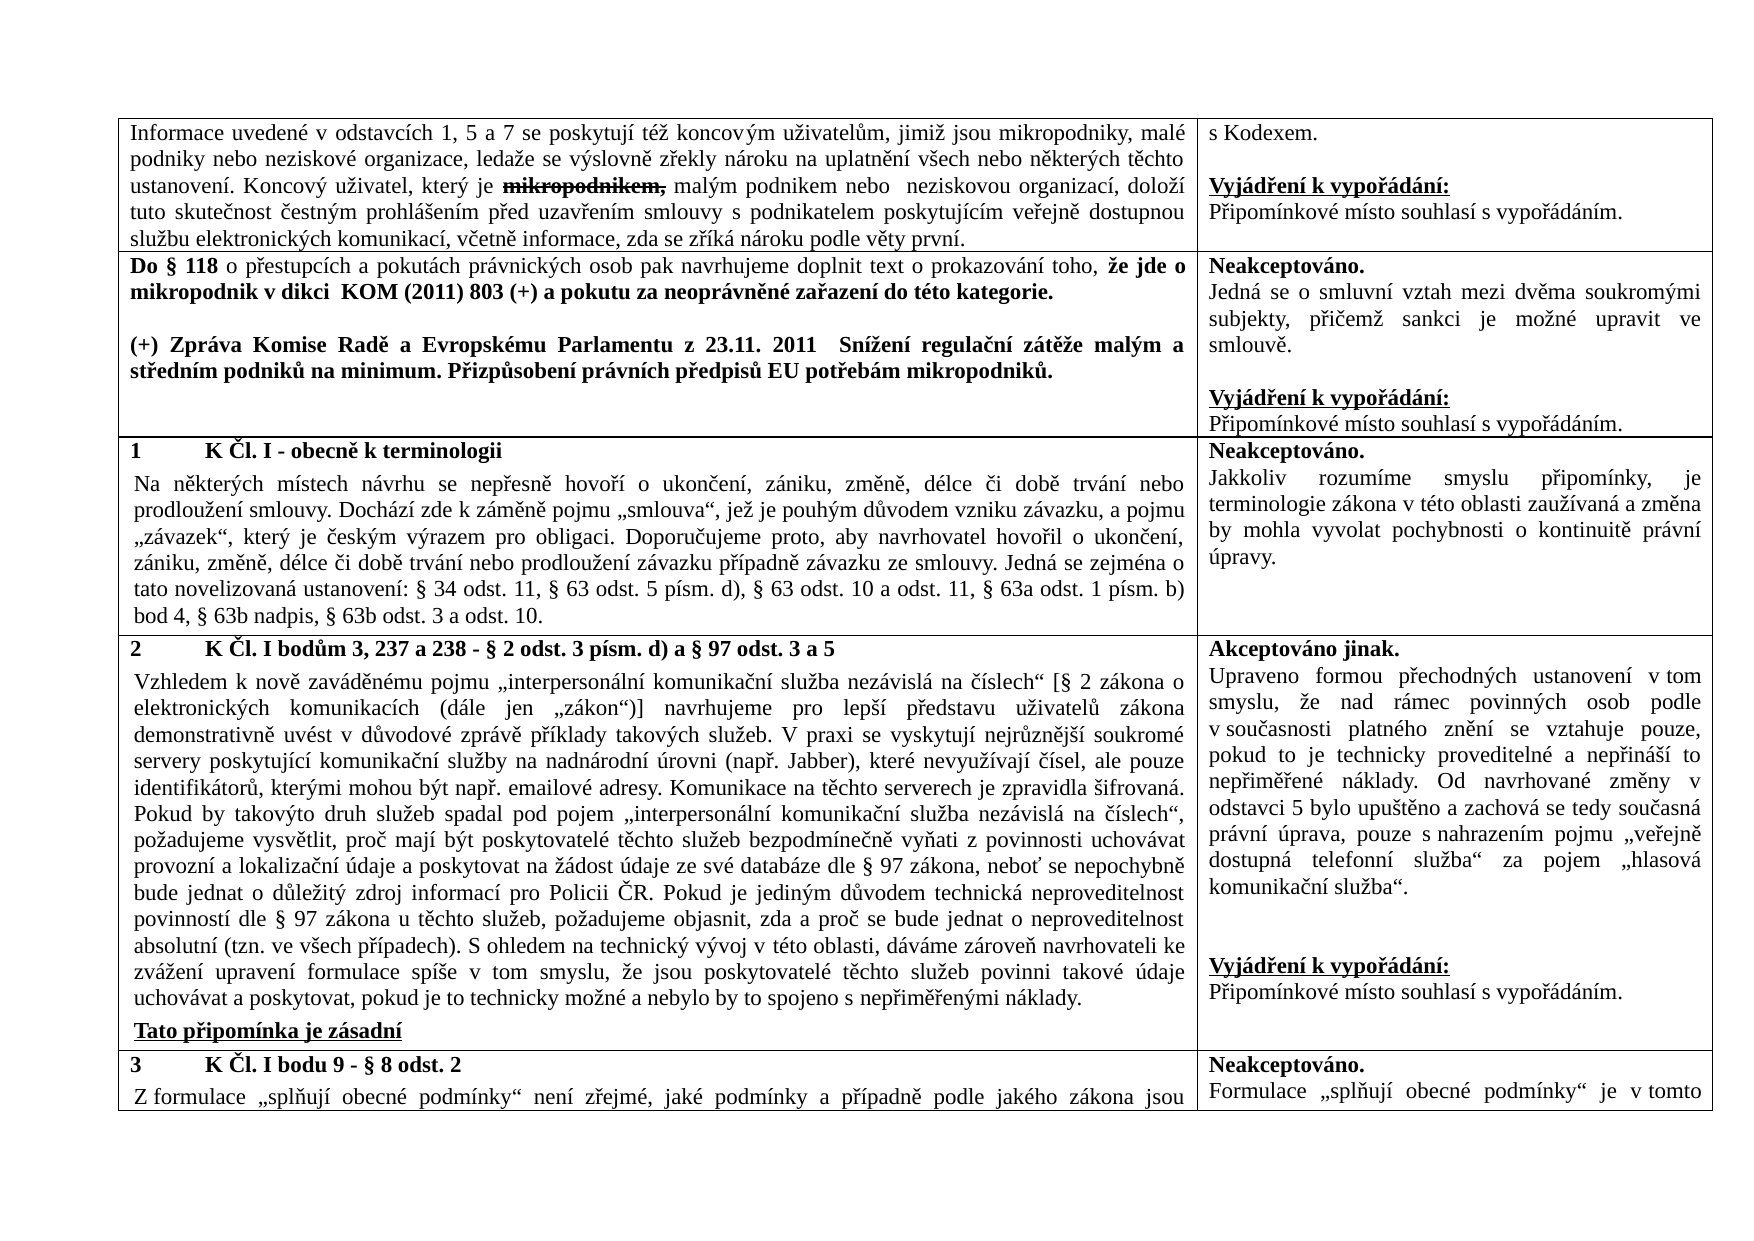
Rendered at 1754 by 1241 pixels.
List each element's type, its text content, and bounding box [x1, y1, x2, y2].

table_cell Neakceptováno. Formulace „splňují obecné podmínky“ je v tomto [1198, 1051, 1712, 1109]
table_cell K Čl. I bodům 3, 237 a 238 - § 2 odst. 3 písm. d) a § 97 odst. 3 a 5 Vzhledem k nově zaváděnému pojmu „interpersonální komunikační služba nezávislá na číslech“ [§ 2 zákona o elektronických komunikacích (dále jen „zákon“)] navrhujeme pro lepší představu uživatelů zákona demonstrativně uvést v důvodové zprávě příklady takových služeb. V praxi se vyskytují nejrůznější soukromé servery poskytující komunikační služby na nadnárodní úrovni (např. Jabber), které nevyužívají čísel, ale pouze identifikátorů, kterými mohou být např. emailové adresy. Komunikace na těchto serverech je zpravidla šifrovaná. Pokud by takovýto druh služeb spadal pod pojem „interpersonální komunikační služba nezávislá na číslech“, požadujeme vysvětlit, proč mají být poskytovatelé těchto služeb bezpodmínečně vyňati z povinnosti uchovávat provozní a lokalizační údaje a poskytovat na žádost údaje ze své databáze dle § 97 zákona, neboť se nepochybně bude jednat o důležitý zdroj informací pro Policii ČR. Pokud je jediným důvodem technická neproveditelnost povinností dle § 97 zákona u těchto služeb, požadujeme objasnit, zda a proč se bude jednat o neproveditelnost absolutní (tzn. ve všech případech). S ohledem na technický vývoj v této oblasti, dáváme zároveň navrhovateli ke zvážení upravení formulace spíše v tom smyslu, že jsou poskytovatelé těchto služeb povinni takové údaje uchovávat a poskytovat, pokud je to technicky možné a nebylo by to spojeno s nepřiměřenými náklady. Tato připomínka je zásadní [119, 636, 1197, 1049]
table_cell Do § 118 o přestupcích a pokutách právnických osob pak navrhujeme doplnit text o prokazování toho, že jde o mikropodnik v dikci KOM (2011) 803 (+) a pokutu za neoprávněné zařazení do této kategorie. (+) Zpráva Komise Radě a Evropskému Parlamentu z 23.11. 2011 Snížení regulační zátěže malým a středním podniků na minimum. Přizpůsobení právních předpisů EU potřebám mikropodniků. [119, 252, 1197, 436]
table_cell Neakceptováno. Jedná se o smluvní vztah mezi dvěma soukromými subjekty, přičemž sankci je možné upravit ve smlouvě. Vyjádření k vypořádání: Připomínkové místo souhlasí s vypořádáním. [1198, 252, 1712, 436]
table_cell K Čl. I - obecně k terminologii Na některých místech návrhu se nepřesně hovoří o ukončení, zániku, změně, délce či době trvání nebo prodloužení smlouvy. Dochází zde k záměně pojmu „smlouva“, jež je pouhým důvodem vzniku závazku, a pojmu „závazek“, který je českým výrazem pro obligaci. Doporučujeme proto, aby navrhovatel hovořil o ukončení, zániku, změně, délce či době trvání nebo prodloužení závazku případně závazku ze smlouvy. Jedná se zejména o tato novelizovaná ustanovení: § 34 odst. 11, § 63 odst. 5 písm. d), § 63 odst. 10 a odst. 11, § 63a odst. 1 písm. b) bod 4, § 63b nadpis, § 63b odst. 3 a odst. 10. [119, 438, 1197, 634]
table_cell Akceptováno jinak. Upraveno formou přechodných ustanovení v tom smyslu, že nad rámec povinných osob podle v současnosti platného znění se vztahuje pouze, pokud to je technicky proveditelné a nepřináší to nepřiměřené náklady. Od navrhované změny v odstavci 5 bylo upuštěno a zachová se tedy současná právní úprava, pouze s nahrazením pojmu „veřejně dostupná telefonní služba“ za pojem „hlasová komunikační služba“. Vyjádření k vypořádání: Připomínkové místo souhlasí s vypořádáním. [1198, 636, 1712, 1049]
table_cell K Čl. I bodu 9 - § 8 odst. 2 Z formulace „splňují obecné podmínky“ není zřejmé, jaké podmínky a případně podle jakého zákona jsou [119, 1051, 1197, 1109]
table_cell Neakceptováno. Jakkoliv rozumíme smyslu připomínky, je terminologie zákona v této oblasti zaužívaná a změna by mohla vyvolat pochybnosti o kontinuitě právní úpravy. [1198, 438, 1712, 634]
table_cell Informace uvedené v odstavcích 1, 5 a 7 se poskytují též koncovým uživatelům, jimiž jsou mikropodniky, malé podniky nebo neziskové organizace, ledaže se výslovně zřekly nároku na uplatnění všech nebo některých těchto ustanovení. Koncový uživatel, který je mikropodnikem, malým podnikem nebo neziskovou organizací, doloží tuto skutečnost čestným prohlášením před uzavřením smlouvy s podnikatelem poskytujícím veřejně dostupnou službu elektronických komunikací, včetně informace, zda se zříká nároku podle věty první. [119, 119, 1197, 251]
table_cell s Kodexem. Vyjádření k vypořádání: Připomínkové místo souhlasí s vypořádáním. [1198, 119, 1712, 251]
